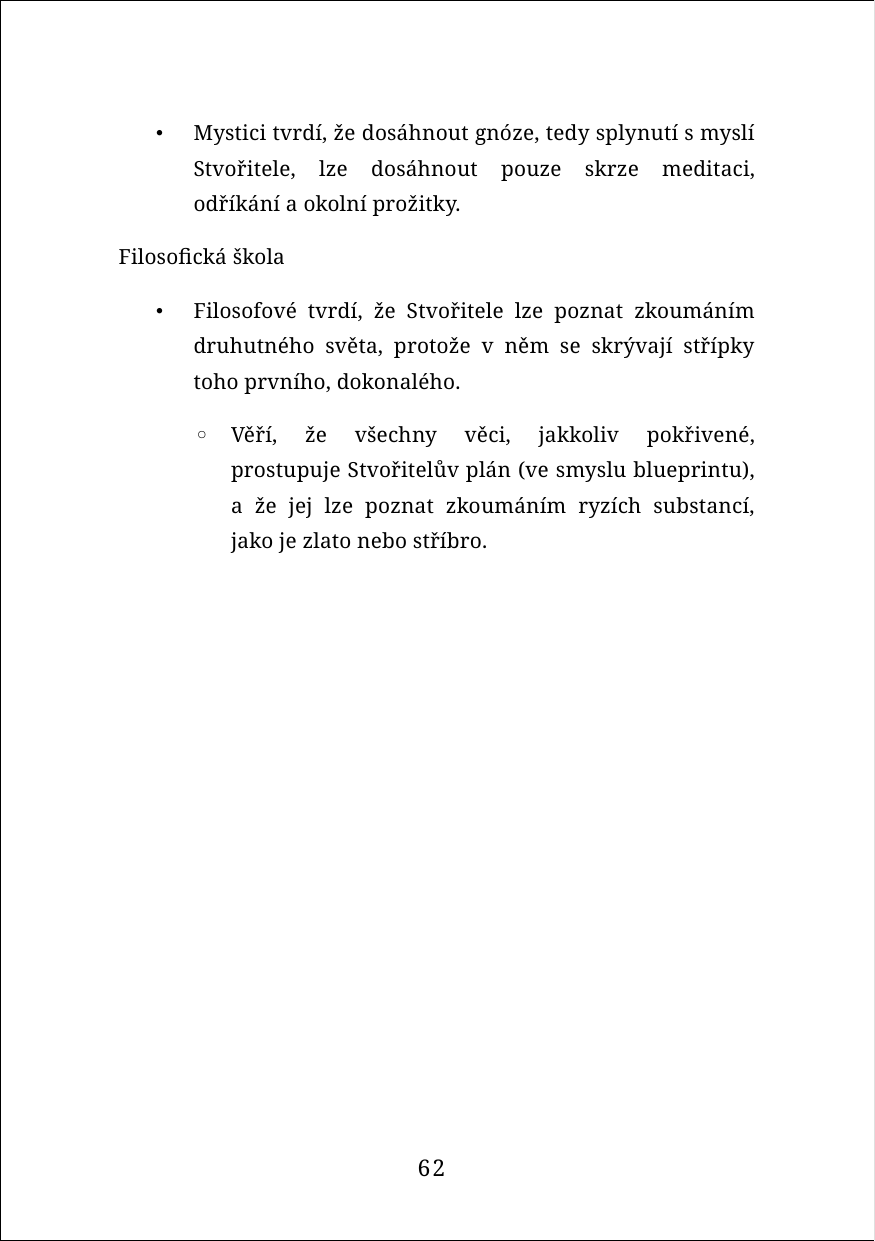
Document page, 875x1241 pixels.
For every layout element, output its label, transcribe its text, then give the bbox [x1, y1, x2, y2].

list Věří, že všechny věci, jakkoliv pokřivené, prostupuje Stvořitelův plán (ve smyslu blueprintu), a že jej lze poznat zkoumáním ryzích substancí, jako je zlato nebo stříbro. [193, 420, 756, 555]
list Mystici tvrdí, že dosáhnout gnóze, tedy splynutí s myslí Stvořitele, lze dosáhnout pouze skrze meditaci, odříkání a okolní prožitky. [156, 118, 756, 218]
text Filosofická škola [118, 242, 756, 271]
list Filosofové tvrdí, že Stvořitele lze poznat zkoumáním druhutného světa, protože v něm se skrývají střípky toho prvního, dokonalého. [156, 296, 756, 395]
